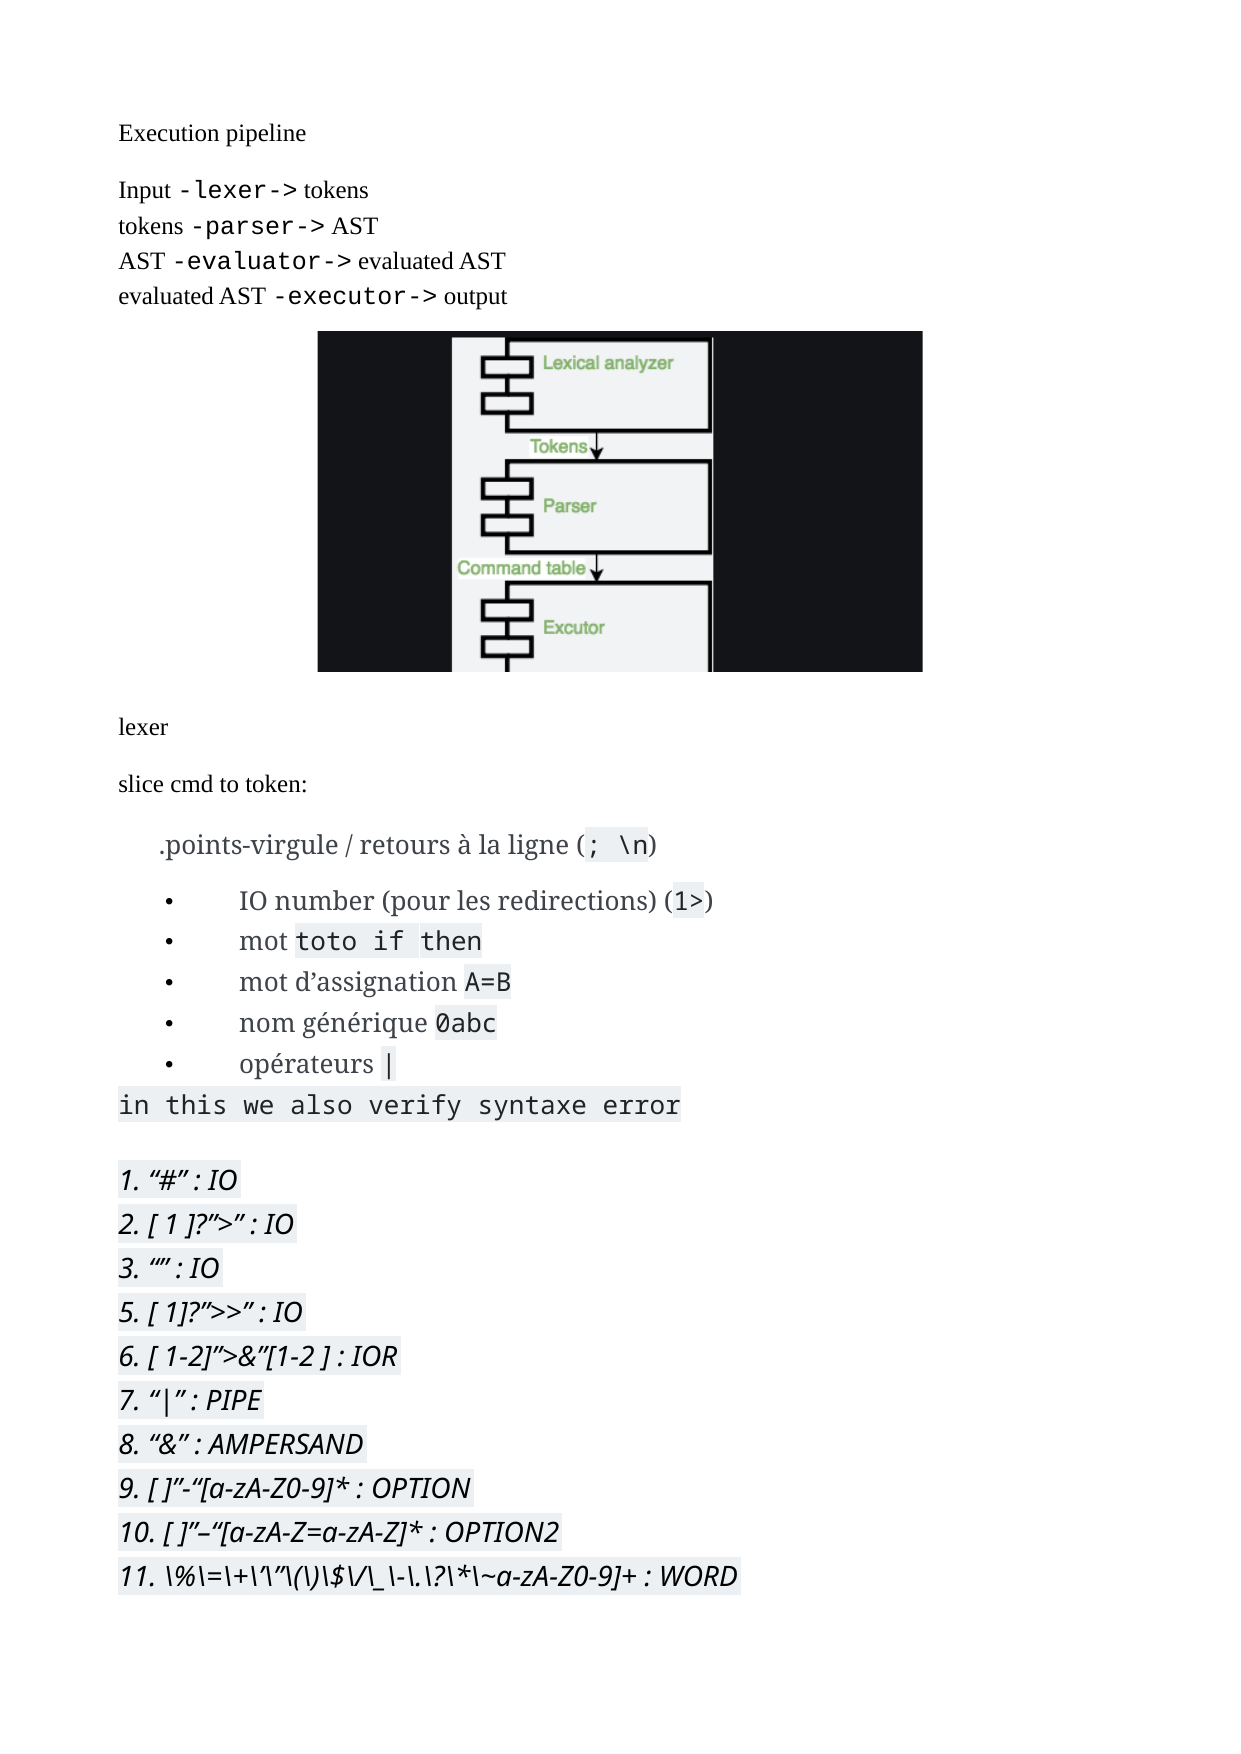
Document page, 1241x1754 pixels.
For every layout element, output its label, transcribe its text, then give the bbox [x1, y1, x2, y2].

list nom générique 0abc [165, 1005, 1122, 1040]
text 1. “#” : IO 2. [ 1 ]?”>” : IO 3. “” : IO 5. [ 1]?”>>” : IO 6. [ 1-2]”>&”[1-2 ] : IOR 7. “|” : PIPE 8. “&” : AMPERSAND 9. [ ]”-“[a-zA-Z0-9]* : OPTION 10. [ ]”–“[a-zA-Z=a-zA-Z]* : OPTION2 11. \%\=\+\’\”\(\)\$\/\_\-\.\?\*\~a-zA-Z0-9]+ : WORD [118, 1160, 1122, 1595]
text Input -lexer-> tokens tokens -parser-> AST AST -evaluator-> evaluated AST evaluated AST -executor-> output [118, 176, 1122, 312]
text Execution pipeline [118, 118, 1122, 147]
list opérateurs | [165, 1046, 1122, 1081]
text .points-virgule / retours à la ligne (; \n) [118, 827, 1122, 862]
list mot d’assignation A=B [165, 964, 1122, 999]
text slice cmd to token: [118, 769, 1122, 798]
list IO number (pour les redirections) (1>) [165, 882, 1122, 918]
text in this we also verify syntaxe error [118, 1086, 1122, 1122]
text lexer [118, 712, 1122, 741]
list mot toto if then [165, 923, 1122, 958]
